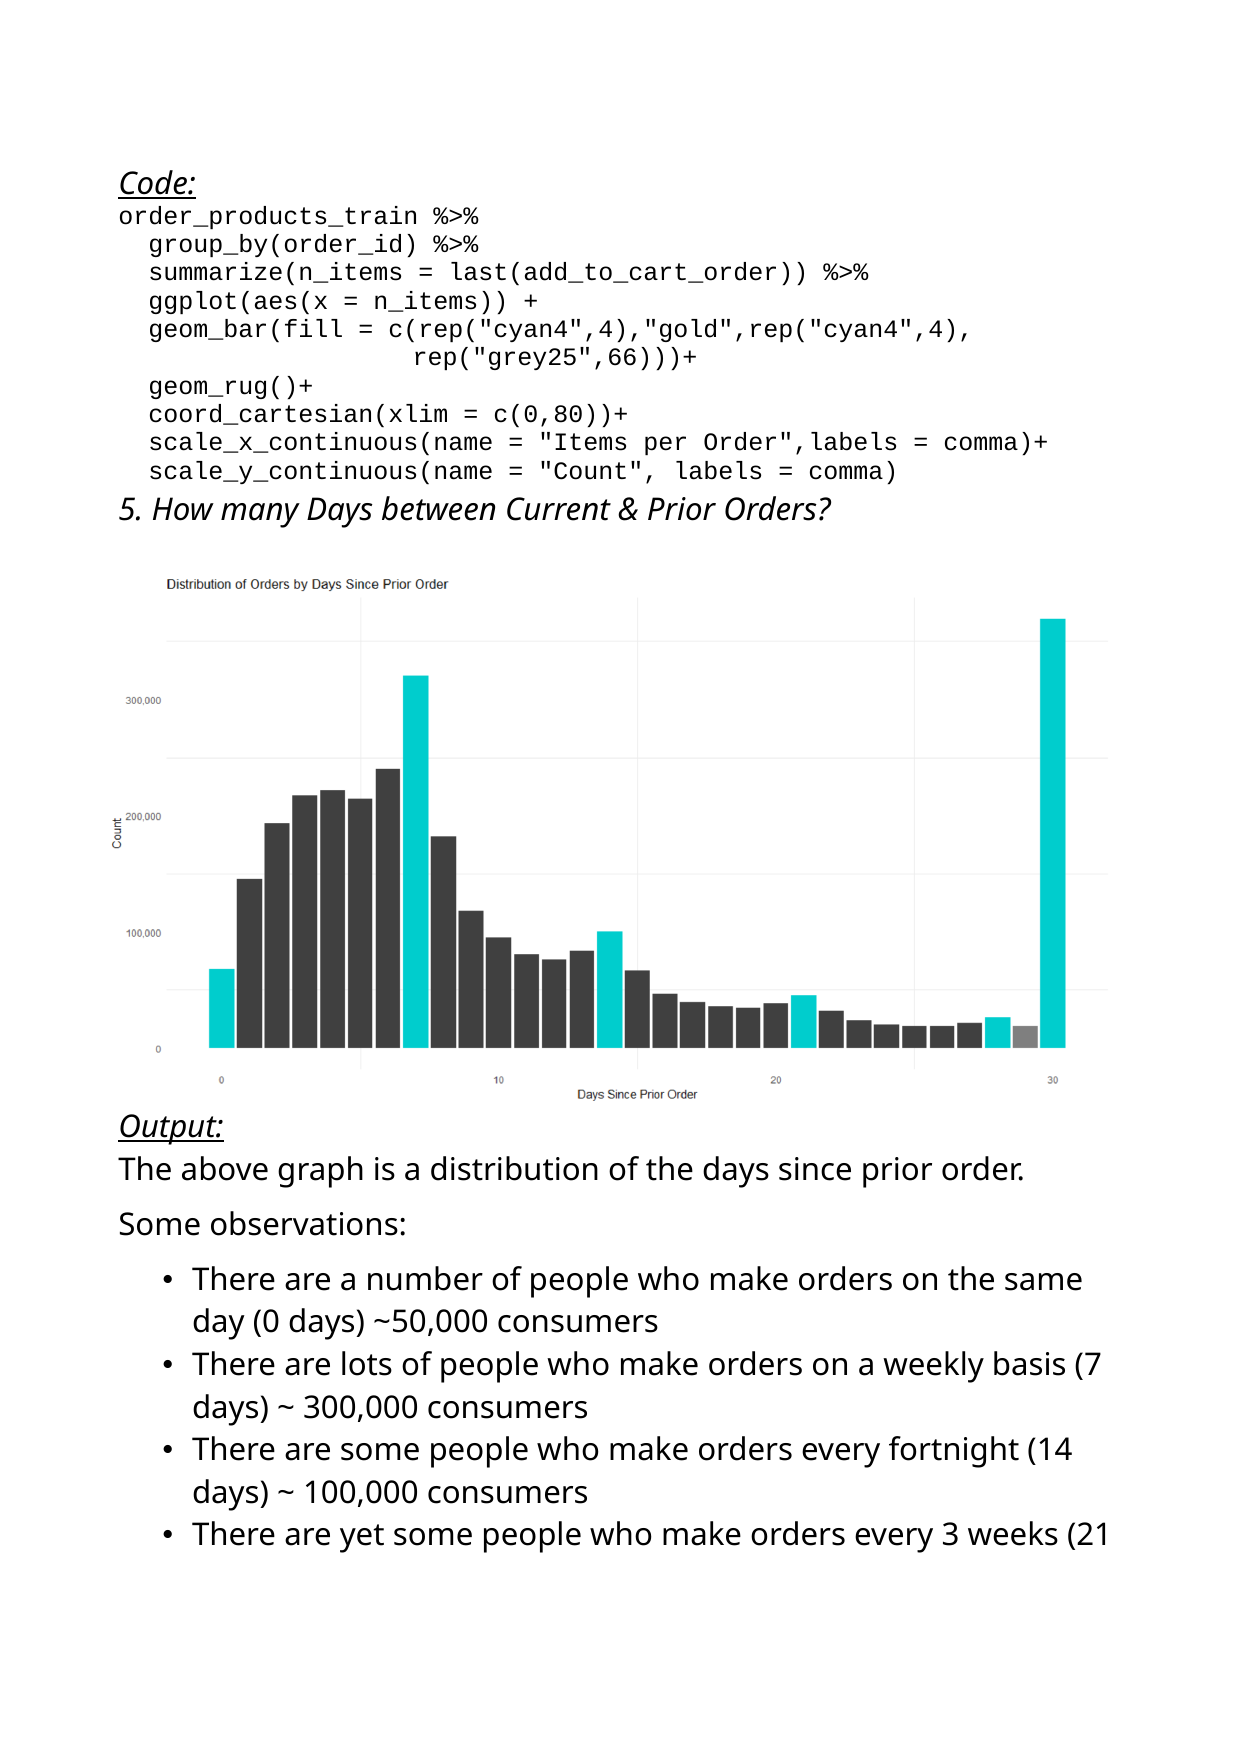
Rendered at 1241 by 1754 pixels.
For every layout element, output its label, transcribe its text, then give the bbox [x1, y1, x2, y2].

text coord_cartesian(xlim = c(0,80))+ [118, 402, 1122, 430]
picture [107, 574, 1112, 1104]
text scale_y_continuous(name = "Count", labels = comma) [118, 458, 1122, 487]
text Code: [118, 161, 1122, 203]
text Output: [118, 572, 1122, 1147]
list There are a number of people who make orders on the same day (0 days) ~50,000 consumers [162, 1257, 1122, 1342]
list There are yet some people who make orders every 3 weeks (21 [162, 1512, 1122, 1555]
text ggplot(aes(x = n_items)) + [118, 288, 1122, 317]
text scale_x_continuous(name = "Items per Order",labels = comma)+ [118, 430, 1122, 458]
text Some observations: [118, 1202, 1122, 1244]
text 5. How many Days between Current & Prior Orders? [118, 487, 1122, 529]
text geom_bar(fill = c(rep("cyan4",4),"gold",rep("cyan4",4), [118, 317, 1122, 345]
list There are some people who make orders every fortnight (14 days) ~ 100,000 consumers [162, 1427, 1122, 1512]
list There are lots of people who make orders on a weekly basis (7 days) ~ 300,000 consumers [162, 1342, 1122, 1427]
text The above graph is a distribution of the days since prior order. [118, 1147, 1122, 1189]
text group_by(order_id) %>% [118, 232, 1122, 260]
text order_products_train %>% [118, 203, 1122, 232]
text rep("grey25",66)))+ [118, 345, 1122, 373]
text summarize(n_items = last(add_to_cart_order)) %>% [118, 260, 1122, 288]
text geom_rug()+ [118, 373, 1122, 402]
